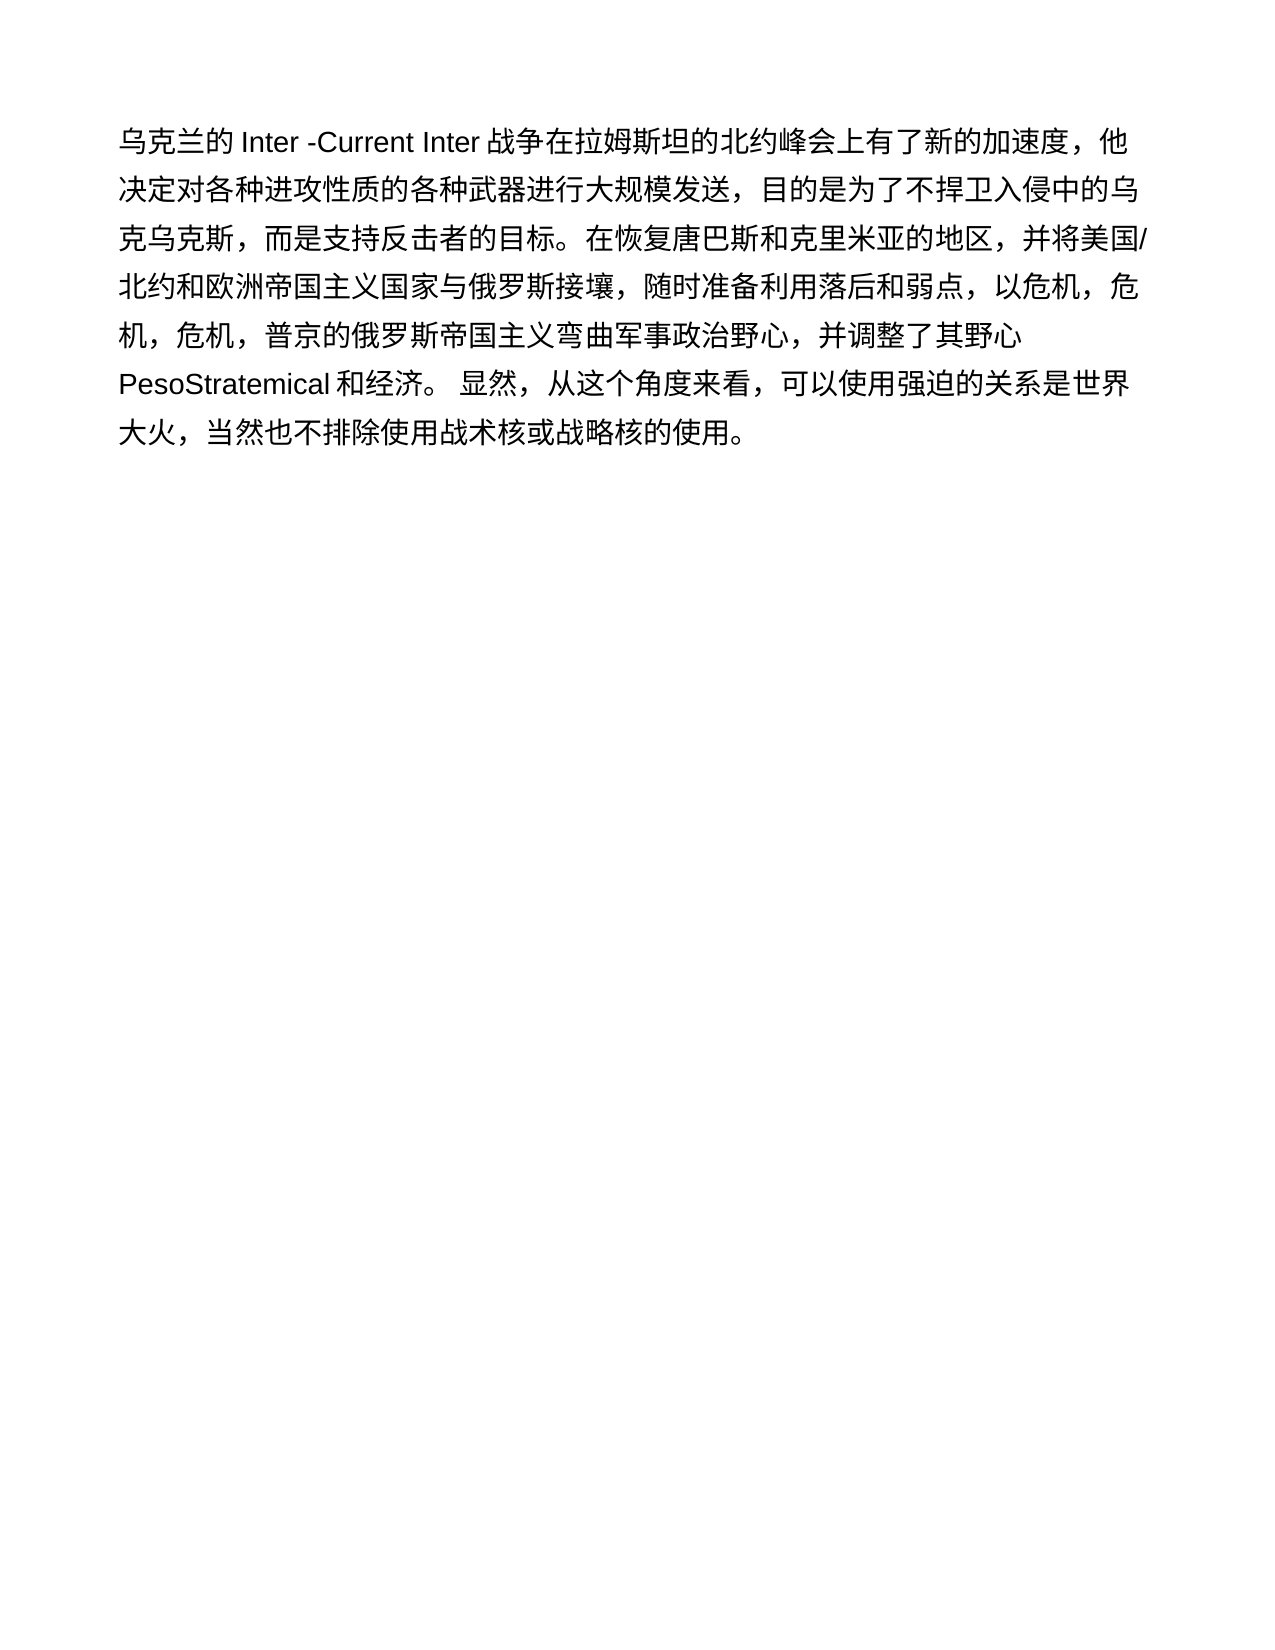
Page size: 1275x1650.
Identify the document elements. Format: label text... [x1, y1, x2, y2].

text 乌克兰的Inter -Current Inter战争在拉姆斯坦的北约峰会上有了新的加速度，他决定对各种进攻性质的各种武器进行大规模发送，目的是为了不捍卫入侵中的乌克乌克斯，而是支持反击者的目标。在恢复唐巴斯和克里米亚的地区，并将美国/北约和欧洲帝国主义国家与俄罗斯接壤，随时准备利用落后和弱点，以危机，危机，危机，普京的俄罗斯帝国主义弯曲军事政治野心，并调整了其野心PesoStratemical和经济。 显然，从这个角度来看，可以使用强迫的关系是世界大火，当然也不排除使用战术核或战略核的使用。 [118, 118, 1157, 452]
